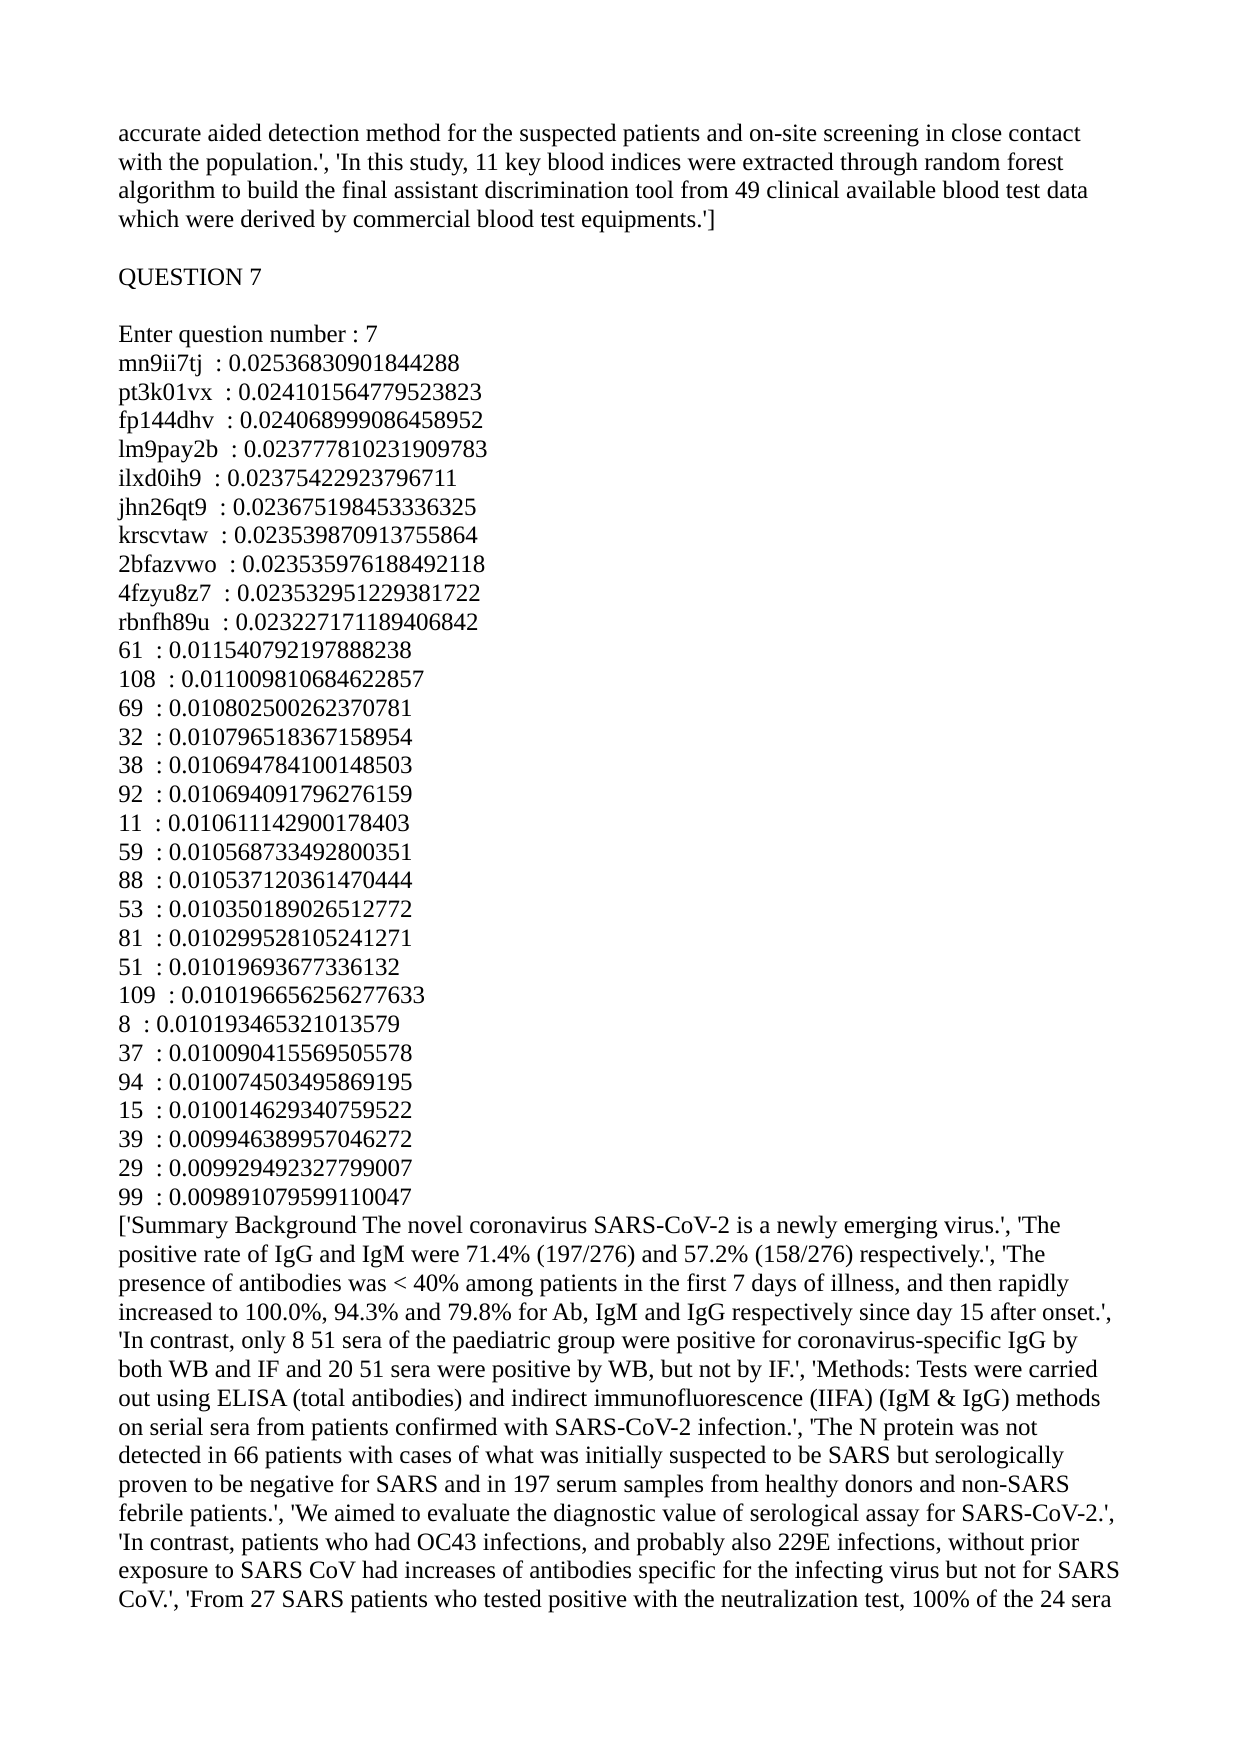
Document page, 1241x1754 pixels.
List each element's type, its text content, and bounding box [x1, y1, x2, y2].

text 4fzyu8z7 : 0.023532951229381722 [118, 578, 1122, 607]
text pt3k01vx : 0.024101564779523823 [118, 377, 1122, 406]
text 51 : 0.01019693677336132 [118, 952, 1122, 981]
text accurate aided detection method for the suspected patients and on-site screening in close contact with the population.', 'In this study, 11 key blood indices were extracted through random forest algorithm to build the final assistant discrimination tool from 49 clinical available blood test data which were derived by commercial blood test equipments.'] [118, 118, 1122, 233]
text fp144dhv : 0.024068999086458952 [118, 406, 1122, 434]
text ['Summary Background The novel coronavirus SARS-CoV-2 is a newly emerging virus.', 'The positive rate of IgG and IgM were 71.4% (197/276) and 57.2% (158/276) respectively.', 'The presence of antibodies was < 40% among patients in the first 7 days of illness, and then rapidly increased to 100.0%, 94.3% and 79.8% for Ab, IgM and IgG respectively since day 15 after onset.', 'In contrast, only 8 51 sera of the paediatric group were positive for coronavirus-specific IgG by both WB and IF and 20 51 sera were positive by WB, but not by IF.', 'Methods: Tests were carried out using ELISA (total antibodies) and indirect immunofluorescence (IIFA) (IgM & IgG) methods on serial sera from patients confirmed with SARS-CoV-2 infection.', 'The N protein was not detected in 66 patients with cases of what was initially suspected to be SARS but serologically proven to be negative for SARS and in 197 serum samples from healthy donors and non-SARS febrile patients.', 'We aimed to evaluate the diagnostic value of serological assay for SARS-CoV-2.', 'In contrast, patients who had OC43 infections, and probably also 229E infections, without prior exposure to SARS CoV had increases of antibodies specific for the infecting virus but not for SARS CoV.', 'From 27 SARS patients who tested positive with the neutralization test, 100% of the 24 sera [118, 1211, 1122, 1613]
text 69 : 0.010802500262370781 [118, 693, 1122, 722]
text 81 : 0.010299528105241271 [118, 923, 1122, 952]
text 61 : 0.011540792197888238 [118, 636, 1122, 664]
text 8 : 0.010193465321013579 [118, 1009, 1122, 1038]
text 92 : 0.010694091796276159 [118, 779, 1122, 808]
text 32 : 0.010796518367158954 [118, 722, 1122, 751]
text mn9ii7tj : 0.02536830901844288 [118, 348, 1122, 377]
text 37 : 0.010090415569505578 [118, 1038, 1122, 1067]
text 15 : 0.010014629340759522 [118, 1096, 1122, 1124]
text Enter question number : 7 [118, 319, 1122, 348]
text ilxd0ih9 : 0.02375422923796711 [118, 463, 1122, 492]
text 108 : 0.011009810684622857 [118, 664, 1122, 693]
text 11 : 0.010611142900178403 [118, 808, 1122, 837]
text 2bfazvwo : 0.023535976188492118 [118, 549, 1122, 578]
text 39 : 0.009946389957046272 [118, 1124, 1122, 1153]
text 59 : 0.010568733492800351 [118, 837, 1122, 866]
text lm9pay2b : 0.023777810231909783 [118, 434, 1122, 463]
text 109 : 0.010196656256277633 [118, 981, 1122, 1009]
text 38 : 0.010694784100148503 [118, 751, 1122, 779]
text jhn26qt9 : 0.023675198453336325 [118, 492, 1122, 521]
text krscvtaw : 0.023539870913755864 [118, 521, 1122, 549]
text rbnfh89u : 0.023227171189406842 [118, 607, 1122, 636]
text 88 : 0.010537120361470444 [118, 866, 1122, 894]
text 94 : 0.010074503495869195 [118, 1067, 1122, 1096]
text 99 : 0.009891079599110047 [118, 1182, 1122, 1211]
text QUESTION 7 [118, 262, 1122, 291]
text 53 : 0.010350189026512772 [118, 894, 1122, 923]
text 29 : 0.009929492327799007 [118, 1153, 1122, 1182]
